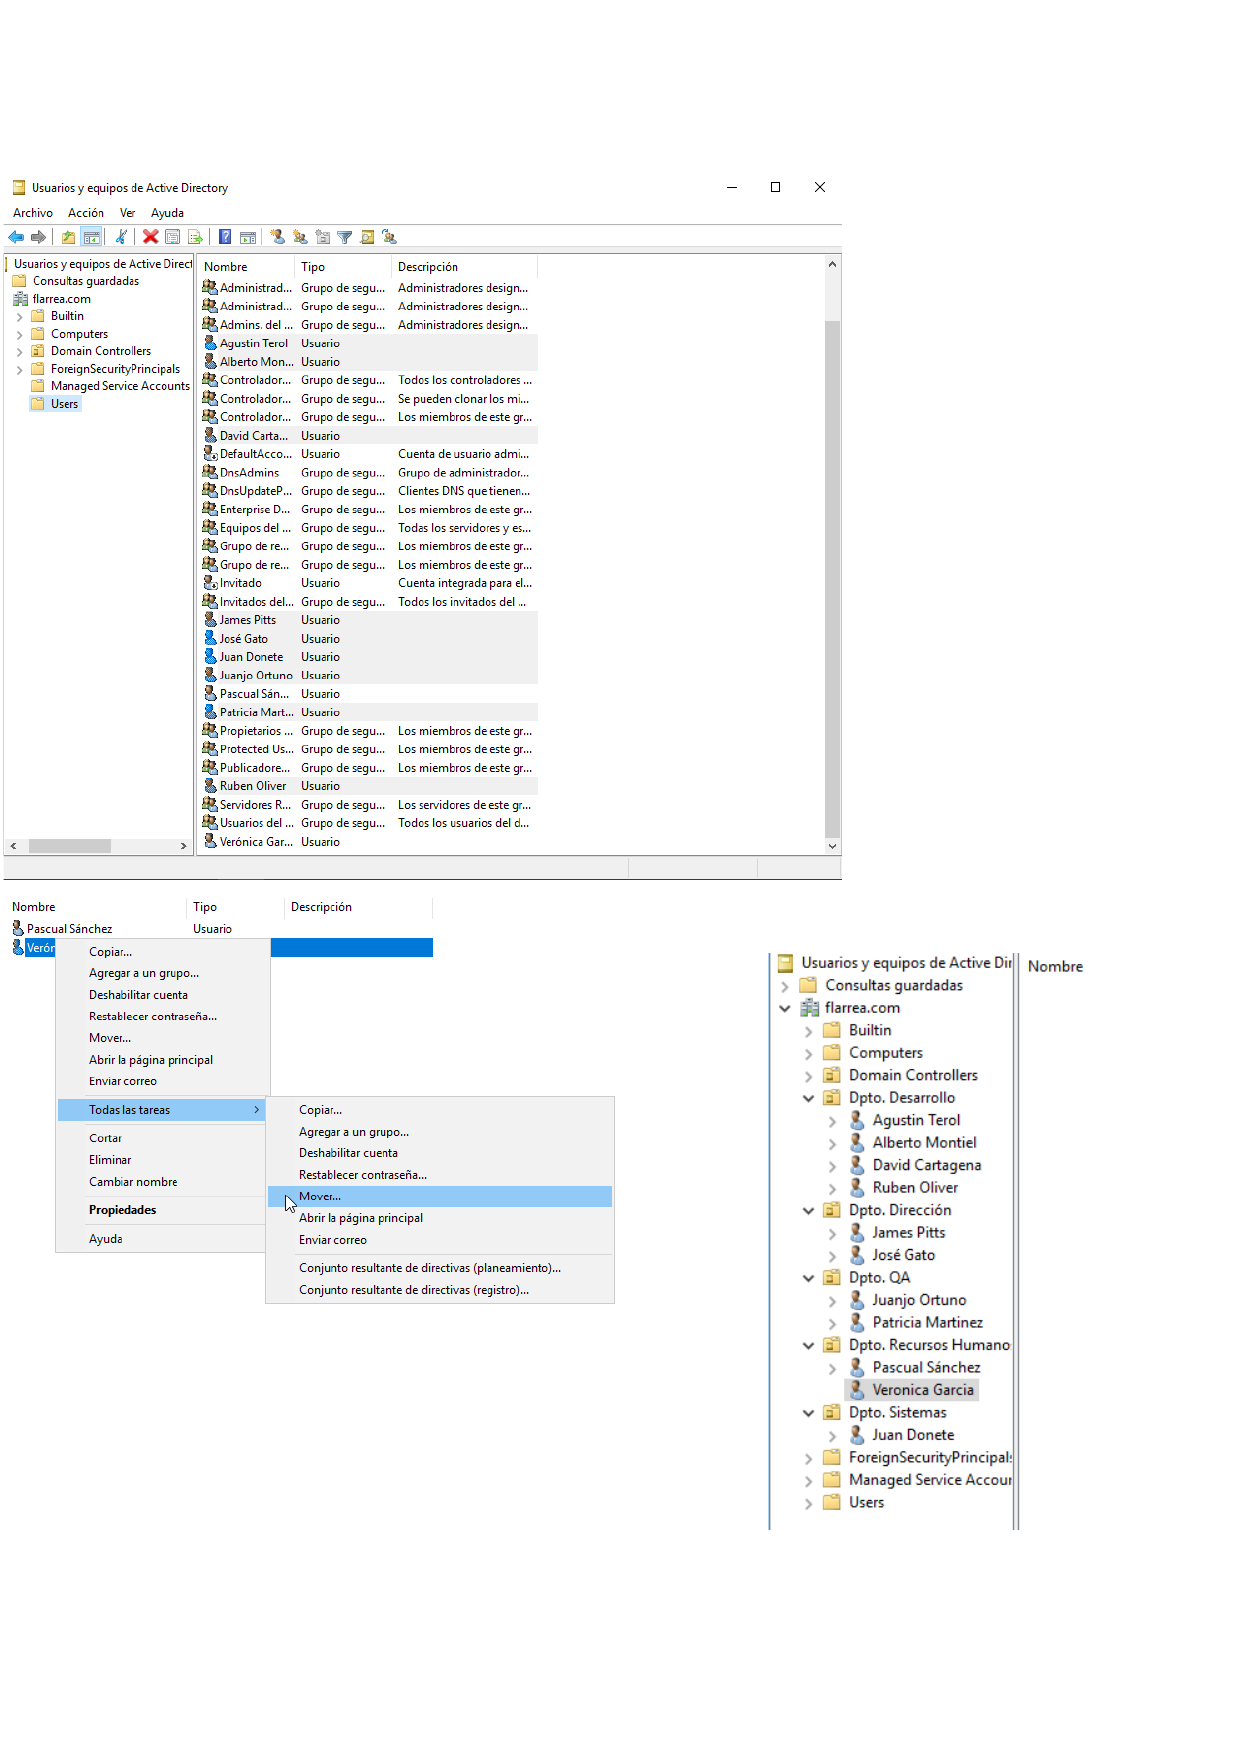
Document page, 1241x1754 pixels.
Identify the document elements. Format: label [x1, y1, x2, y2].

picture [3, 174, 842, 880]
picture [7, 898, 646, 1316]
picture [768, 953, 1084, 1530]
